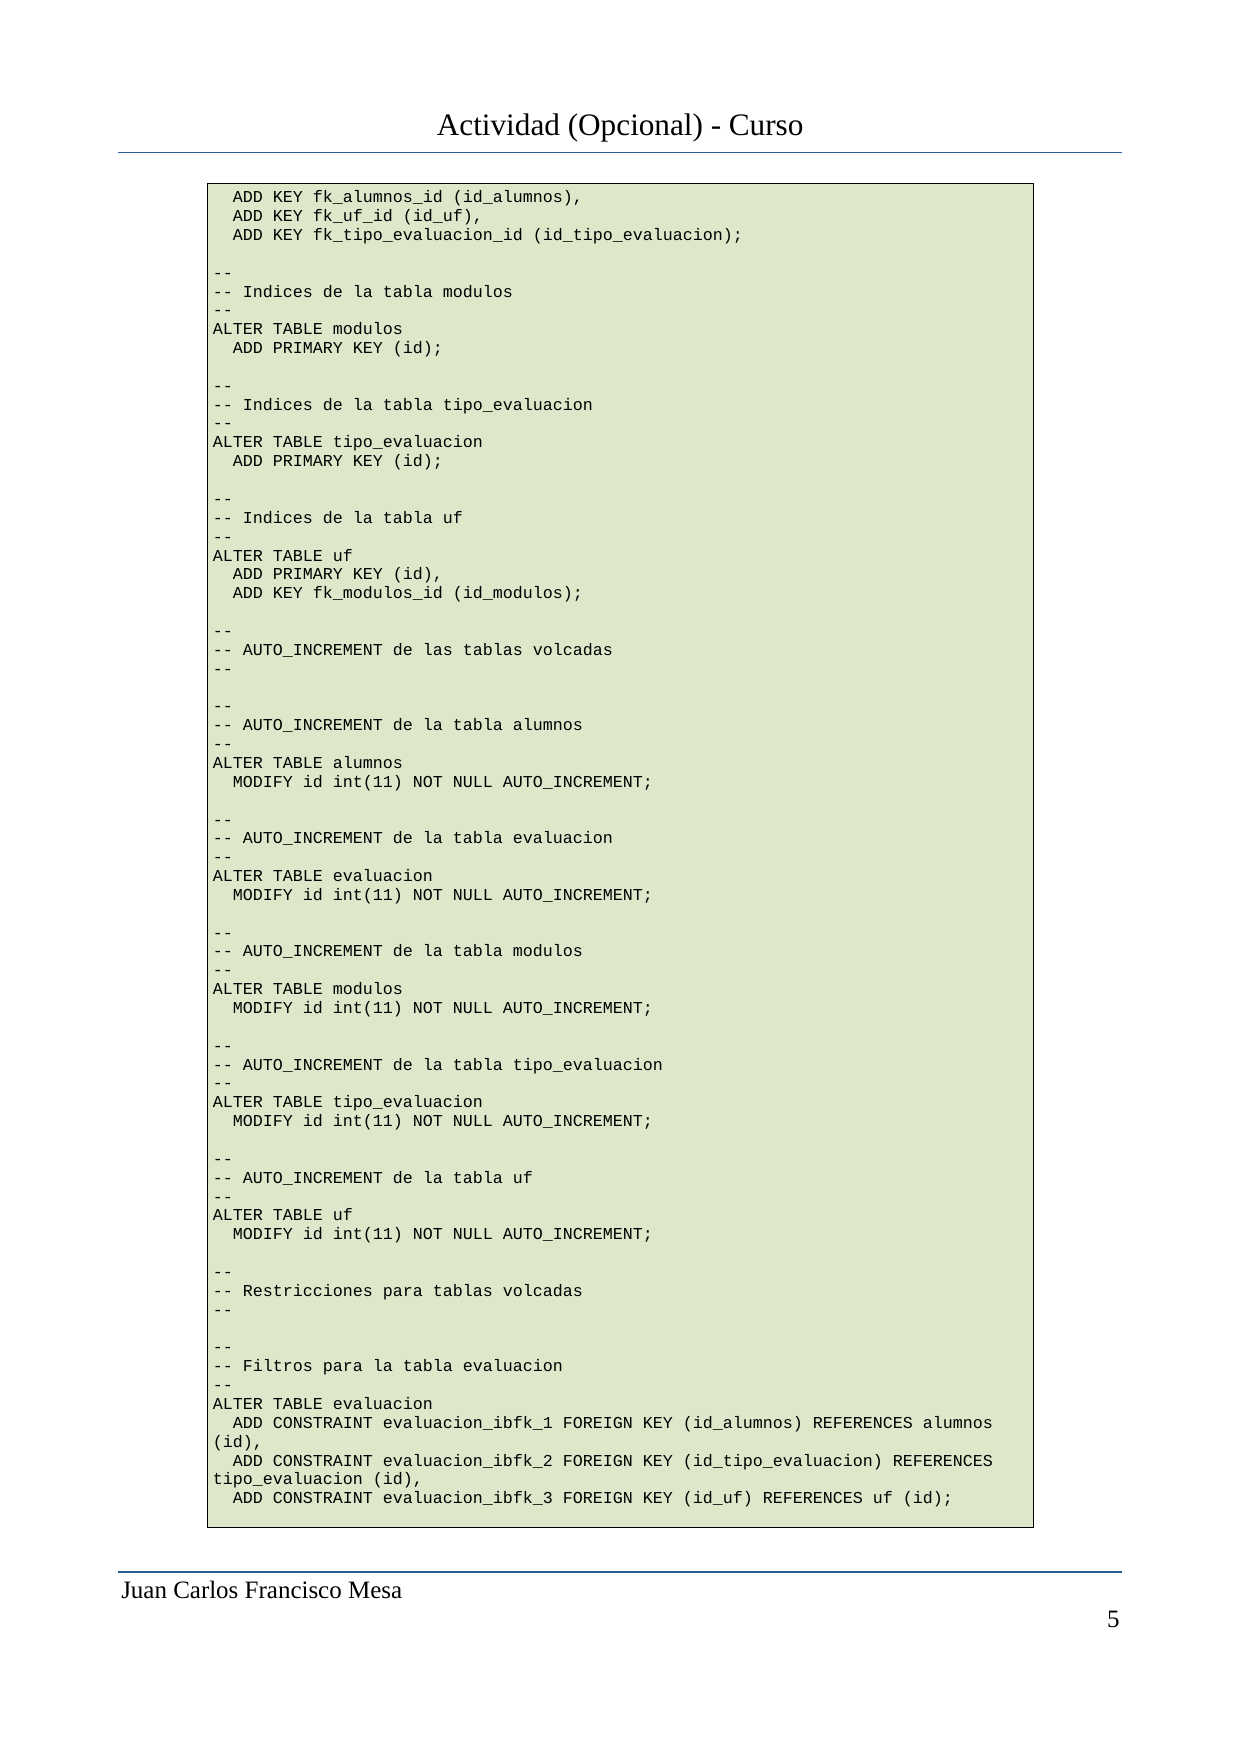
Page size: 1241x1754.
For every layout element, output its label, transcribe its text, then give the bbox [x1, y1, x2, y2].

text -- [208, 1333, 1033, 1352]
text -- [208, 1182, 1033, 1201]
text -- AUTO_INCREMENT de la tabla modulos [208, 937, 1033, 956]
text ADD CONSTRAINT evaluacion_ibfk_2 FOREIGN KEY (id_tipo_evaluacion) REFERENCES tipo_evaluacion (id), [208, 1446, 1033, 1484]
text ADD KEY fk_modulos_id (id_modulos); [208, 579, 1033, 598]
text -- Indices de la tabla uf [208, 503, 1033, 522]
text ADD PRIMARY KEY (id); [208, 447, 1033, 466]
text -- [208, 918, 1033, 937]
text MODIFY id int(11) NOT NULL AUTO_INCREMENT; [208, 1107, 1033, 1126]
text ADD KEY fk_alumnos_id (id_alumnos), [208, 184, 1033, 202]
text -- [208, 616, 1033, 635]
text -- [208, 409, 1033, 428]
text -- [208, 956, 1033, 975]
text ADD CONSTRAINT evaluacion_ibfk_3 FOREIGN KEY (id_uf) REFERENCES uf (id); [208, 1484, 1033, 1503]
text -- AUTO_INCREMENT de la tabla uf [208, 1163, 1033, 1182]
text -- AUTO_INCREMENT de las tablas volcadas [208, 635, 1033, 654]
text -- [208, 484, 1033, 503]
text ALTER TABLE uf [208, 541, 1033, 560]
text ADD CONSTRAINT evaluacion_ibfk_1 FOREIGN KEY (id_alumnos) REFERENCES alumnos (id), [208, 1408, 1033, 1446]
text ADD PRIMARY KEY (id); [208, 334, 1033, 352]
text ALTER TABLE evaluacion [208, 862, 1033, 880]
text -- [208, 258, 1033, 277]
text MODIFY id int(11) NOT NULL AUTO_INCREMENT; [208, 767, 1033, 786]
text -- Filtros para la tabla evaluacion [208, 1352, 1033, 1371]
text -- [208, 843, 1033, 862]
text ALTER TABLE tipo_evaluacion [208, 1088, 1033, 1107]
text MODIFY id int(11) NOT NULL AUTO_INCREMENT; [208, 993, 1033, 1012]
text ALTER TABLE alumnos [208, 748, 1033, 767]
text -- Indices de la tabla tipo_evaluacion [208, 390, 1033, 409]
text MODIFY id int(11) NOT NULL AUTO_INCREMENT; [208, 1220, 1033, 1239]
text -- [208, 522, 1033, 541]
text -- AUTO_INCREMENT de la tabla evaluacion [208, 824, 1033, 843]
text -- Indices de la tabla modulos [208, 277, 1033, 296]
text -- [208, 1069, 1033, 1088]
text -- [208, 1031, 1033, 1050]
text -- [208, 729, 1033, 748]
text ADD PRIMARY KEY (id), [208, 560, 1033, 579]
text ADD KEY fk_uf_id (id_uf), [208, 202, 1033, 221]
text ALTER TABLE evaluacion [208, 1389, 1033, 1408]
text MODIFY id int(11) NOT NULL AUTO_INCREMENT; [208, 880, 1033, 899]
text ALTER TABLE tipo_evaluacion [208, 428, 1033, 447]
text -- Restricciones para tablas volcadas [208, 1276, 1033, 1295]
text -- [208, 1295, 1033, 1314]
text -- [208, 654, 1033, 673]
text -- [208, 371, 1033, 390]
text ADD KEY fk_tipo_evaluacion_id (id_tipo_evaluacion); [208, 221, 1033, 239]
text -- [208, 296, 1033, 315]
text ALTER TABLE uf [208, 1201, 1033, 1220]
text -- AUTO_INCREMENT de la tabla tipo_evaluacion [208, 1050, 1033, 1069]
text -- [208, 1371, 1033, 1389]
text -- [208, 805, 1033, 824]
text -- [208, 1144, 1033, 1163]
text -- [208, 692, 1033, 711]
text ALTER TABLE modulos [208, 315, 1033, 334]
text ALTER TABLE modulos [208, 975, 1033, 993]
text -- AUTO_INCREMENT de la tabla alumnos [208, 711, 1033, 729]
text -- [208, 1257, 1033, 1276]
